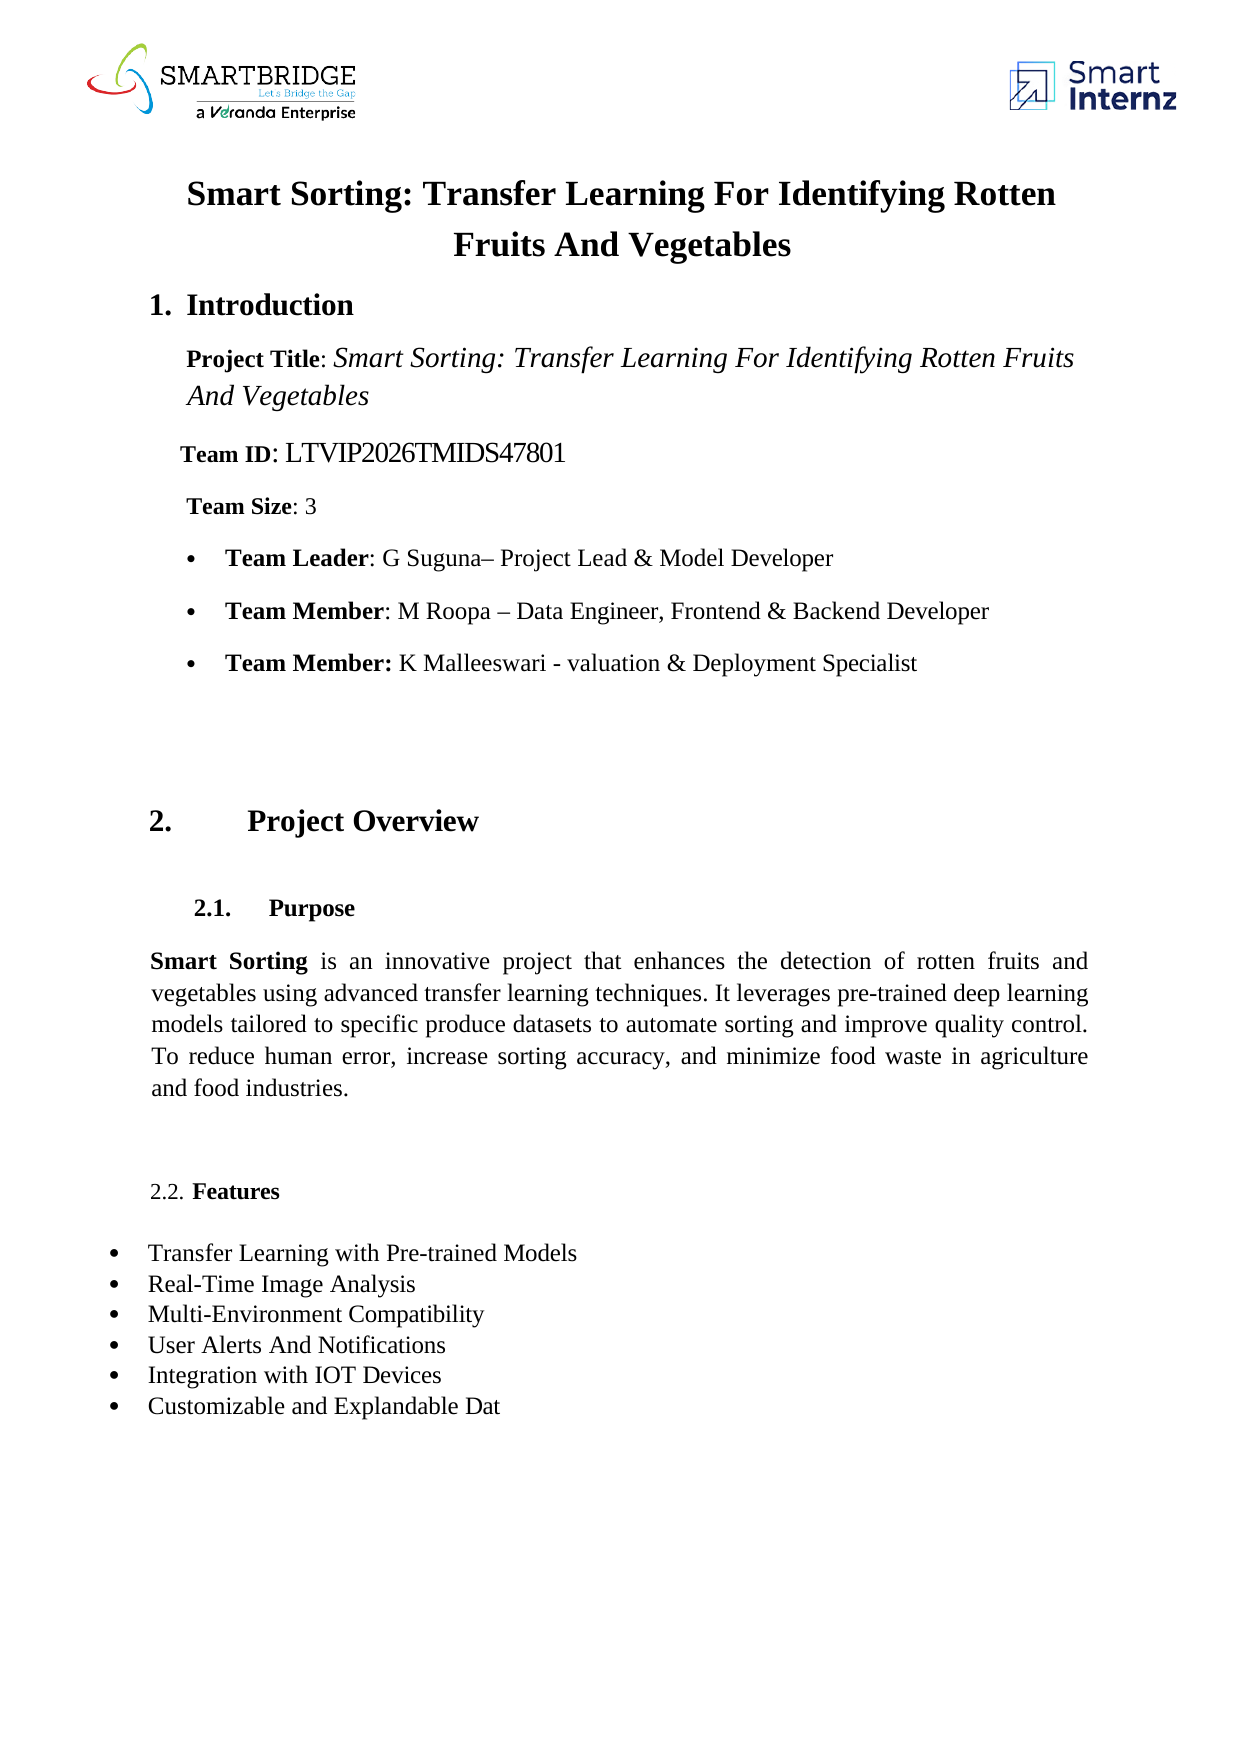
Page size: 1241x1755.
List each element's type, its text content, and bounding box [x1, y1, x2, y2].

list Real-Time Image Analysis [110, 1268, 1093, 1298]
list User Alerts And Notifications [110, 1329, 1093, 1359]
list Team Member: M Roopa – Data Engineer, Frontend & Backend Developer [187, 596, 1093, 624]
subtitle Introduction [148, 286, 1093, 322]
text Team ID: LTVIP2026TMIDS47801 [180, 435, 1093, 468]
text Team Size: 3 [186, 492, 1093, 520]
text Project Title: Smart Sorting: Transfer Learning For Identifying Rotten Fruits And Vegetables [186, 340, 1093, 411]
title Smart Sorting: Transfer Learning For Identifying Rotten Fruits And Vegetables [186, 172, 1093, 264]
list Customizable and Explandable Dat [110, 1390, 1093, 1421]
list Integration with IOT Devices [110, 1359, 1093, 1390]
list Team Leader: G Suguna– Project Lead & Model Developer [187, 543, 1093, 572]
subtitle Project Overview [148, 802, 1093, 838]
text Smart Sorting is an innovative project that enhances the detection of rotten fruits and vegetables using advanced transfer learning techniques. It leverages pre-trained deep learning models tailored to specific produce datasets to automate sorting and improve quality control. To reduce human error, increase sorting accuracy, and minimize food waste in agriculture and food industries. [150, 946, 1089, 1102]
list Team Member: K Malleeswari - valuation & Deployment Specialist [187, 648, 1093, 677]
list Features [150, 1177, 1093, 1205]
list Transfer Learning with Pre-trained Models [110, 1237, 1093, 1268]
list Multi-Environment Compatibility [110, 1298, 1093, 1329]
subtitle Purpose [194, 893, 1093, 922]
